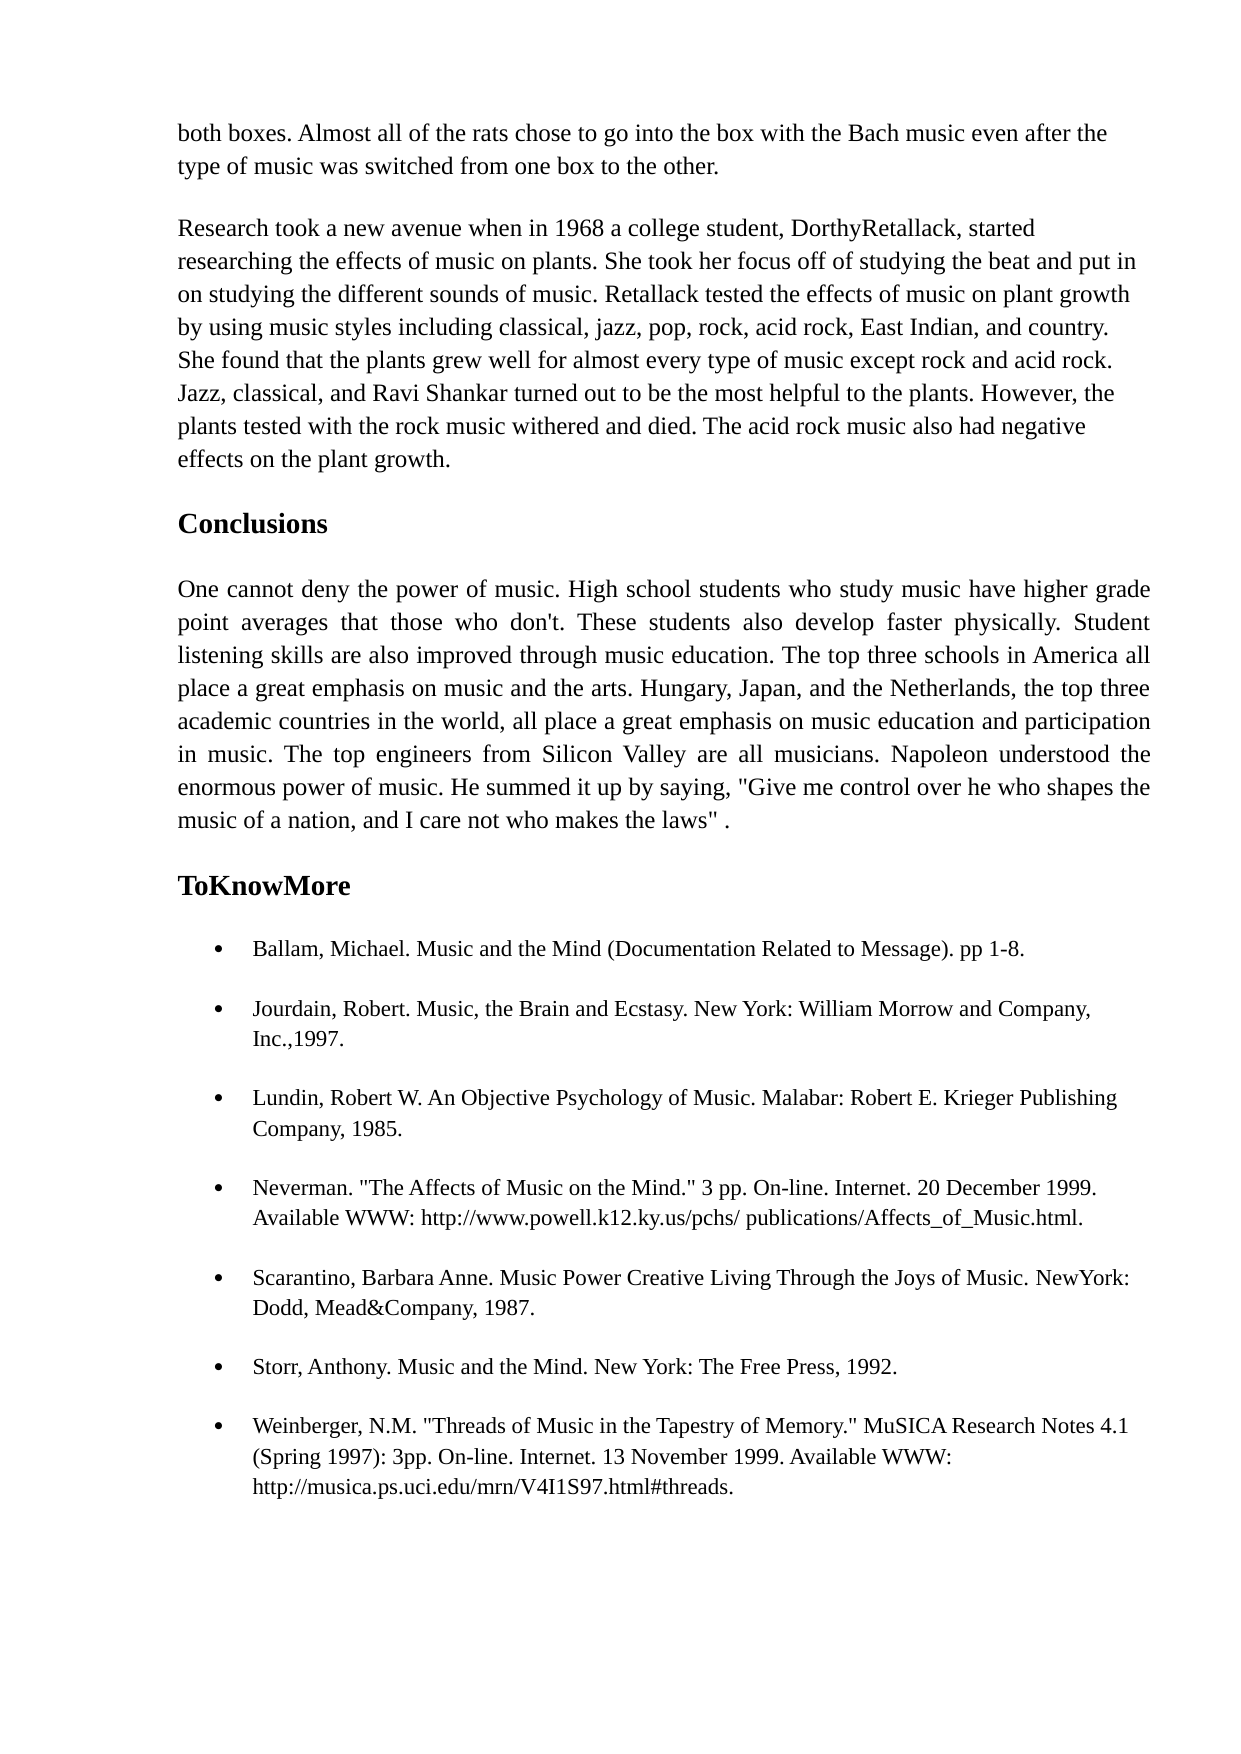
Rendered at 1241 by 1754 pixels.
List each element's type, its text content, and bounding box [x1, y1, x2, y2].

list Lundin, Robert W. An Objective Psychology of Music. Malabar: Robert E. Krieger Publishing Company, 1985. [215, 1084, 1152, 1141]
subtitle ToKnowMore [177, 868, 1152, 901]
list Weinberger, N.M. "Threads of Music in the Tapestry of Memory." MuSICA Research Notes 4.1 (Spring 1997): 3pp. On-line. Internet. 13 November 1999. Available WWW: http://musica.ps.uci.edu/mrn/V4I1S97.html#threads. [215, 1412, 1152, 1499]
list Ballam, Michael. Music and the Mind (Documentation Related to Message). pp 1-8. [215, 935, 1152, 962]
list Storr, Anthony. Music and the Mind. New York: The Free Press, 1992. [215, 1353, 1152, 1379]
subtitle Conclusions [177, 507, 1152, 540]
text both boxes. Almost all of the rats chose to go into the box with the Bach music even after the type of music was switched from one box to the other. [177, 118, 1152, 180]
text One cannot deny the power of music. High school students who study music have higher grade point averages that those who don't. These students also develop faster physically. Student listening skills are also improved through music education. The top three schools in America all place a great emphasis on music and the arts. Hungary, Japan, and the Netherlands, the top three academic countries in the world, all place a great emphasis on music education and participation in music. The top engineers from Silicon Valley are all musicians. Napoleon understood the enormous power of music. He summed it up by saying, "Give me control over he who shapes the music of a nation, and I care not who makes the laws" . [177, 574, 1152, 834]
list Jourdain, Robert. Music, the Brain and Ecstasy. New York: William Morrow and Company, Inc.,1997. [215, 995, 1152, 1051]
list Neverman. "The Affects of Music on the Mind." 3 pp. On-line. Internet. 20 December 1999. Available WWW: http://www.powell.k12.ky.us/pchs/ publications/Affects_of_Music.html. [215, 1174, 1152, 1231]
list Scarantino, Barbara Anne. Music Power Creative Living Through the Joys of Music. NewYork: Dodd, Mead&Company, 1987. [215, 1263, 1152, 1320]
text Research took a new avenue when in 1968 a college student, DorthyRetallack, started researching the effects of music on plants. She took her focus off of studying the beat and put in on studying the different sounds of music. Retallack tested the effects of music on plant growth by using music styles including classical, jazz, pop, rock, acid rock, East Indian, and country. She found that the plants grew well for almost every type of music except rock and acid rock. Jazz, classical, and Ravi Shankar turned out to be the most helpful to the plants. However, the plants tested with the rock music withered and died. The acid rock music also had negative effects on the plant growth. [177, 213, 1152, 473]
